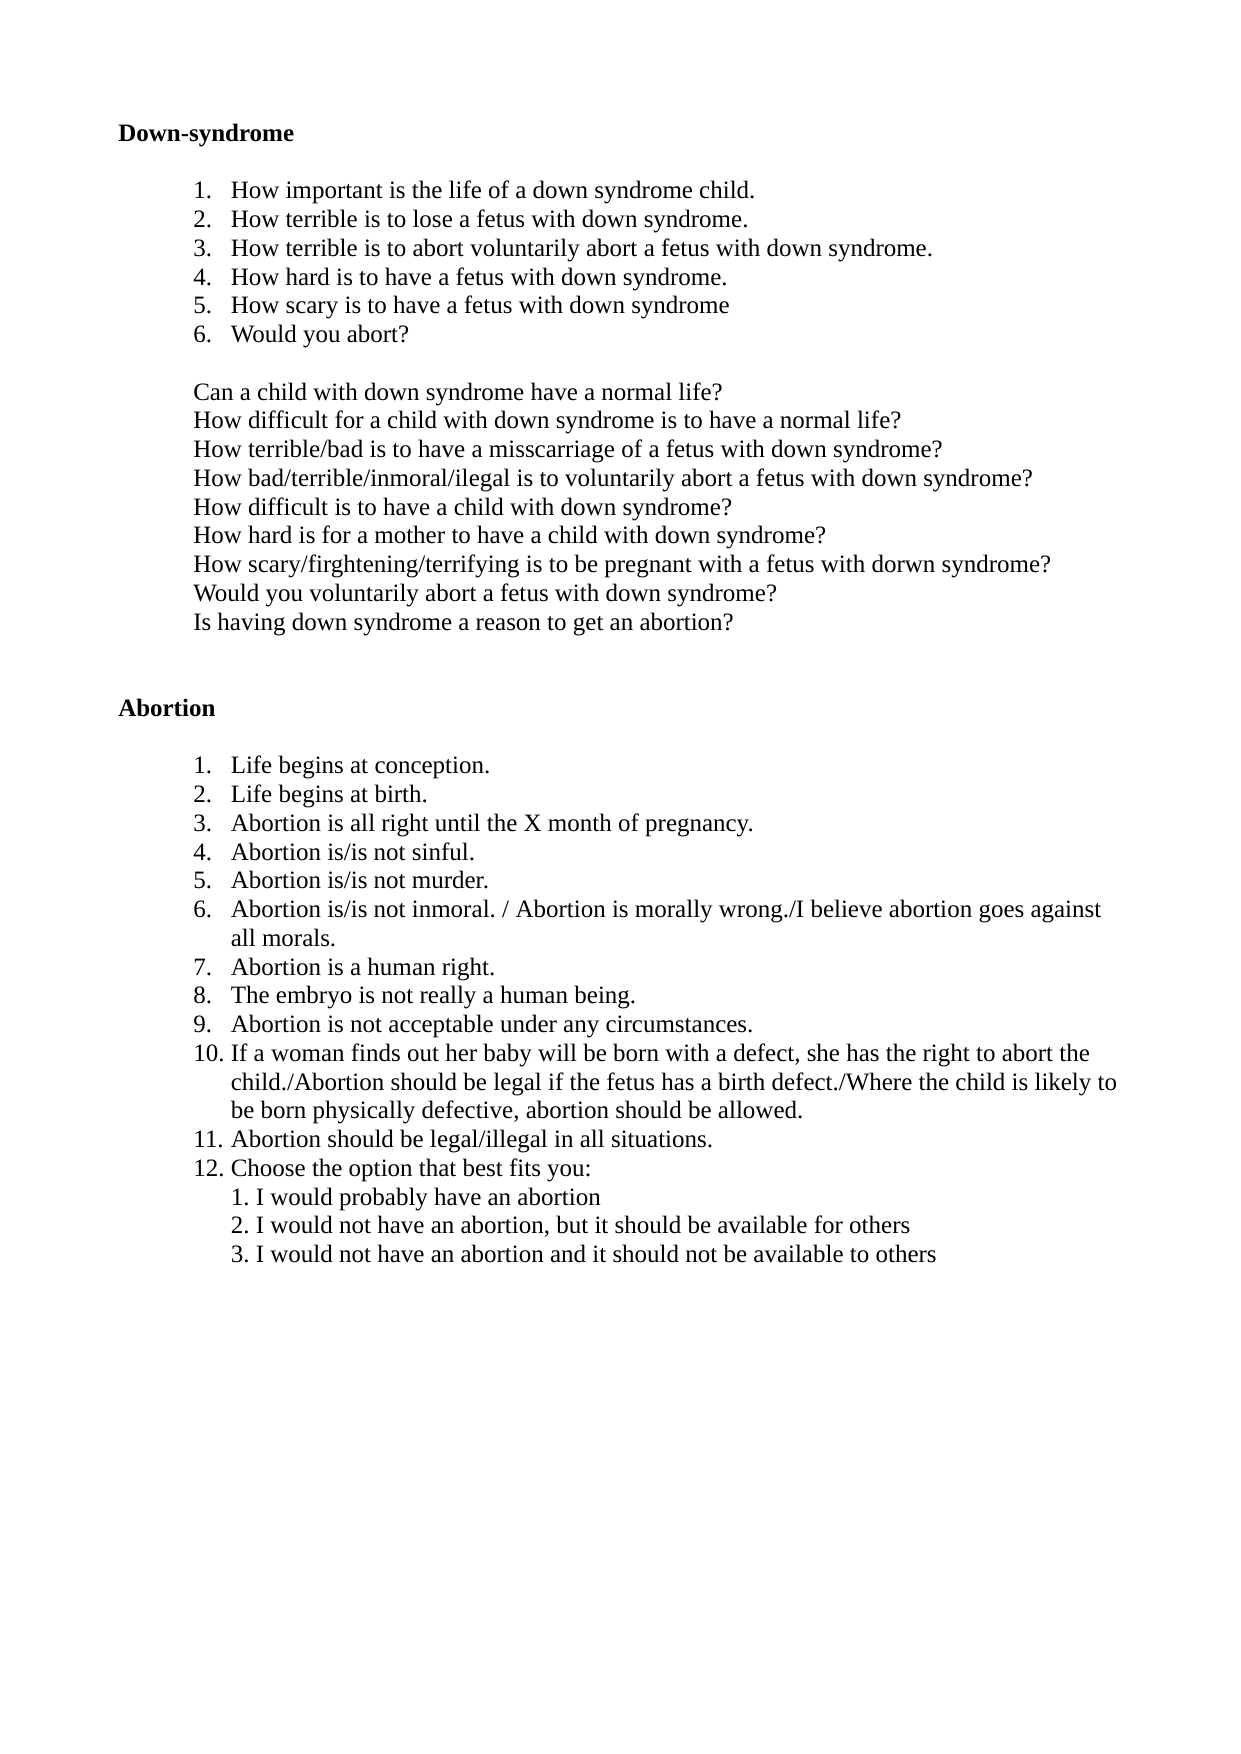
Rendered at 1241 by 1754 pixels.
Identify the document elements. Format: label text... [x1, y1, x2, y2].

list Life begins at conception. [193, 751, 1122, 779]
list Abortion is/is not sinful. [193, 837, 1122, 866]
list How difficult is to have a child with down syndrome? [156, 492, 1122, 521]
list Abortion is not acceptable under any circumstances. [193, 1009, 1122, 1038]
text Down-syndrome [118, 118, 1122, 147]
list How hard is for a mother to have a child with down syndrome? [156, 521, 1122, 549]
list How terrible is to abort voluntarily abort a fetus with down syndrome. [193, 233, 1122, 262]
list Choose the option that best fits you: [193, 1153, 1122, 1182]
list How terrible/bad is to have a misscarriage of a fetus with down syndrome? [156, 434, 1122, 463]
list 1. I would probably have an abortion [193, 1182, 1122, 1211]
list 2. I would not have an abortion, but it should be available for others [193, 1211, 1122, 1239]
list Life begins at birth. [193, 779, 1122, 808]
list Abortion is all right until the X month of pregnancy. [193, 808, 1122, 837]
list Would you voluntarily abort a fetus with down syndrome? [156, 578, 1122, 607]
list 3. I would not have an abortion and it should not be available to others [193, 1239, 1122, 1268]
list Would you abort? [193, 319, 1122, 348]
list How terrible is to lose a fetus with down syndrome. [193, 204, 1122, 233]
list How important is the life of a down syndrome child. [193, 176, 1122, 204]
list If a woman finds out her baby will be born with a defect, she has the right to abort the child./Abortion should be legal if the fetus has a birth defect./Where the child is likely to be born physically defective, abortion should be allowed. [193, 1038, 1122, 1124]
list Is having down syndrome a reason to get an abortion? [156, 607, 1122, 636]
list Abortion is/is not inmoral. / Abortion is morally wrong./I believe abortion goes against all morals. [193, 894, 1122, 952]
list Abortion should be legal/illegal in all situations. [193, 1124, 1122, 1153]
list The embryo is not really a human being. [193, 981, 1122, 1009]
list Can a child with down syndrome have a normal life? [156, 377, 1122, 406]
list Abortion is/is not murder. [193, 866, 1122, 894]
list How bad/terrible/inmoral/ilegal is to voluntarily abort a fetus with down syndrome? [156, 463, 1122, 492]
list How scary is to have a fetus with down syndrome [193, 291, 1122, 319]
text Abortion [118, 693, 1122, 722]
list How scary/firghtening/terrifying is to be pregnant with a fetus with dorwn syndrome? [156, 549, 1122, 578]
list Abortion is a human right. [193, 952, 1122, 981]
list How difficult for a child with down syndrome is to have a normal life? [156, 406, 1122, 434]
list How hard is to have a fetus with down syndrome. [193, 262, 1122, 291]
